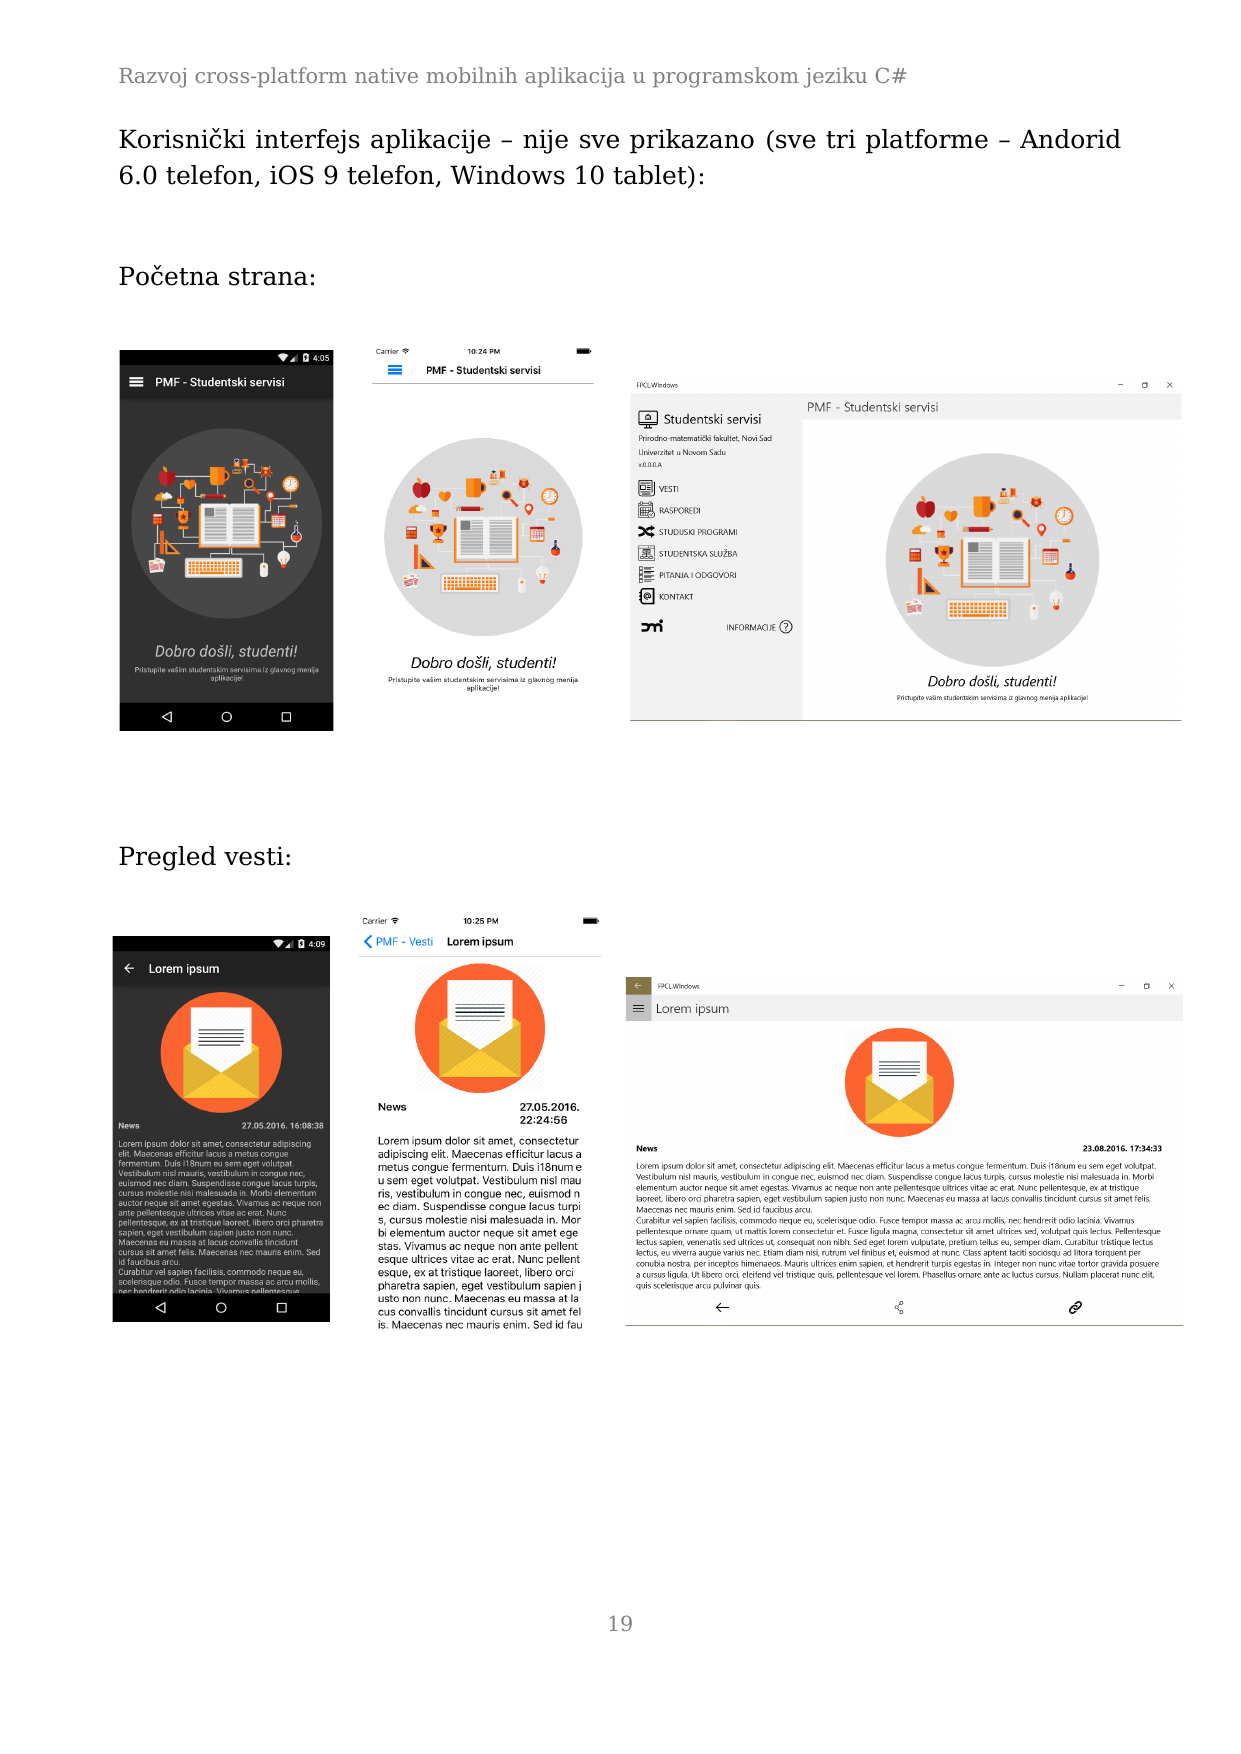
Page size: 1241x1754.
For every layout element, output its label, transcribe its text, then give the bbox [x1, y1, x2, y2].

text Pregled vesti: [118, 841, 1122, 871]
text Početna strana: [118, 260, 1122, 290]
picture [119, 350, 334, 731]
picture [112, 936, 330, 1322]
text Korisnički interfejs aplikacije – nije sve prikazano (sve tri platforme – Andorid 6.0 telefon, iOS 9 telefon, Windows 10 tablet): [118, 123, 1122, 189]
picture [358, 914, 602, 1346]
picture [630, 376, 1182, 721]
picture [625, 977, 1184, 1326]
picture [372, 345, 594, 740]
